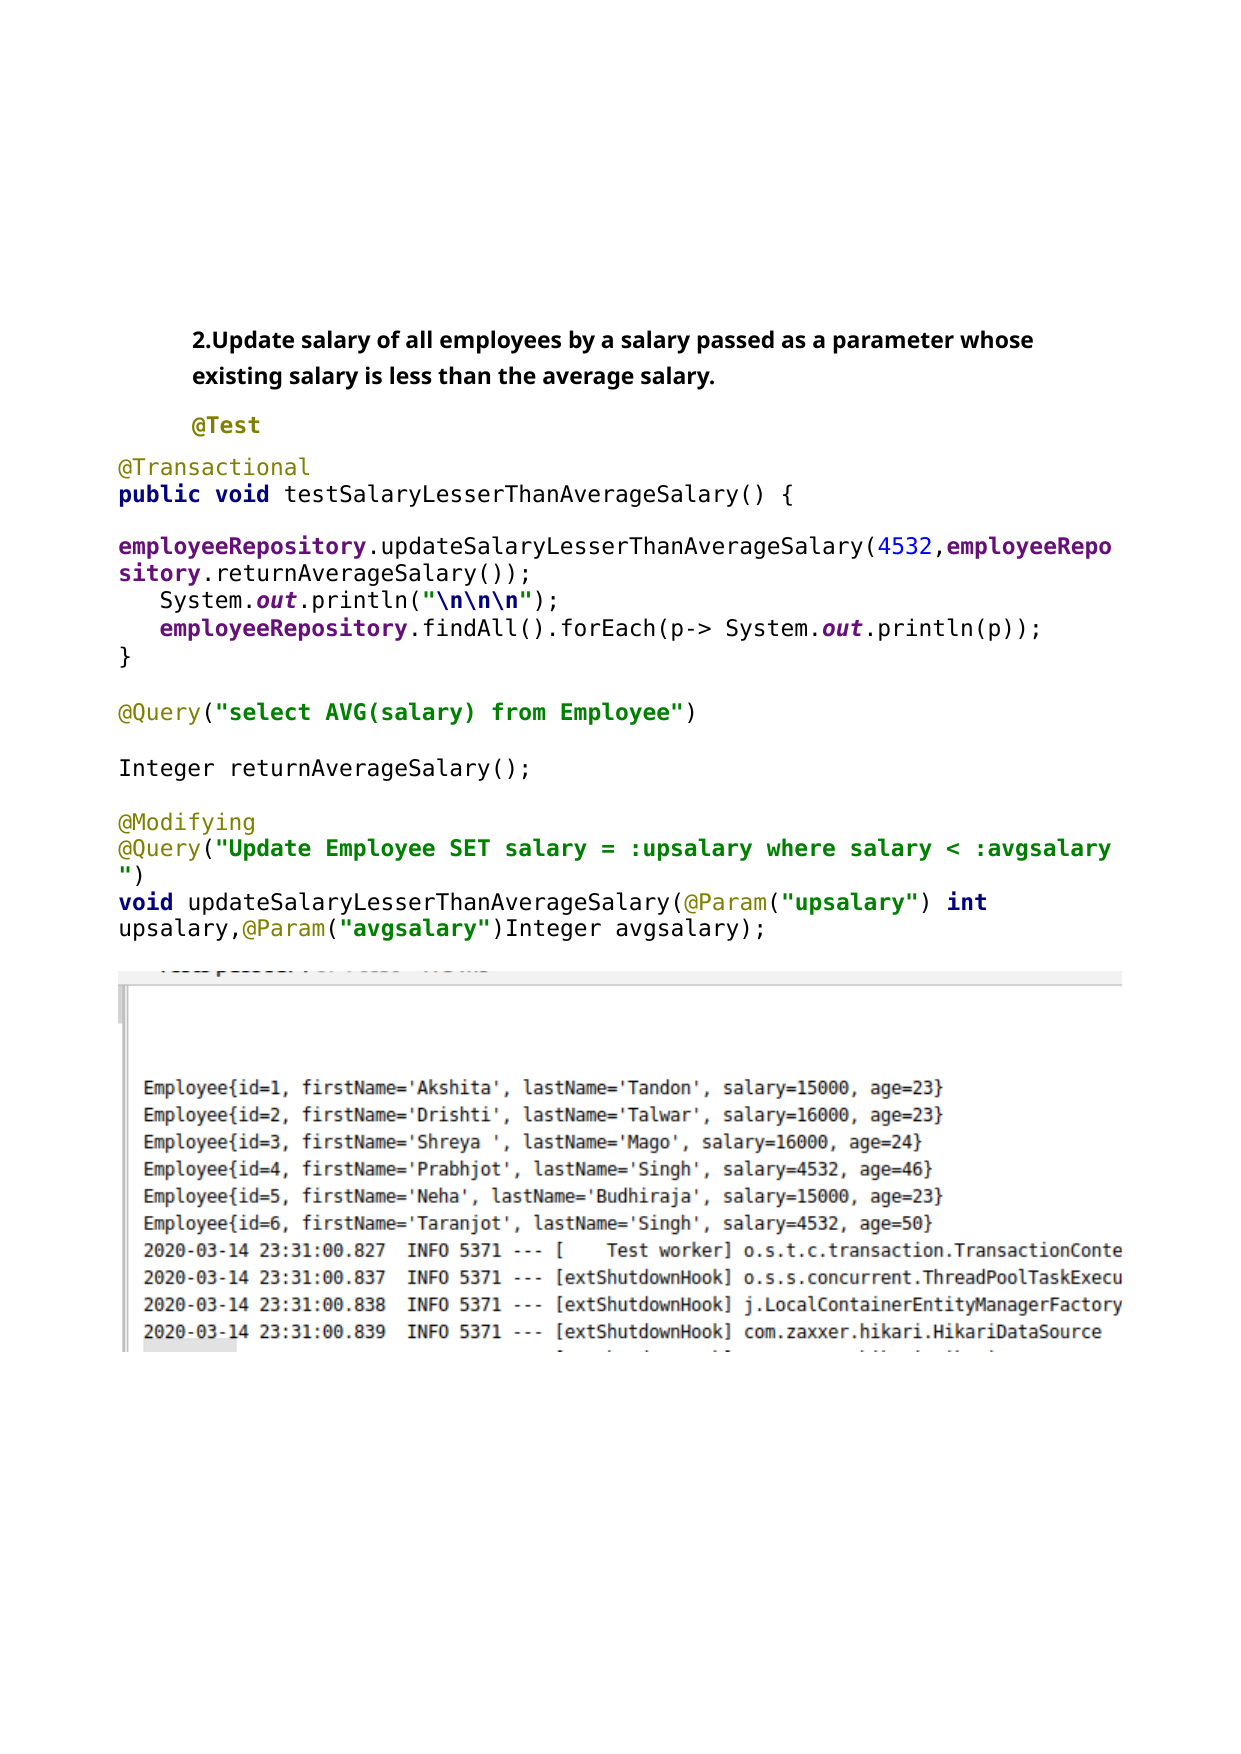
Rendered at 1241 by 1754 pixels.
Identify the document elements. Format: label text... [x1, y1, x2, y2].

text @Modifying [118, 809, 1122, 835]
text public void testSalaryLesserThanAverageSalary() { [118, 481, 1122, 507]
text System.out.println("\n\n\n"); [118, 587, 1122, 615]
text } [118, 643, 1122, 670]
text @Transactional [118, 454, 1122, 481]
text @Query("select AVG(salary) from Employee") [118, 699, 1122, 726]
text employeeRepository.updateSalaryLesserThanAverageSalary(4532,employeeRepository.returnAverageSalary()); [118, 507, 1122, 587]
text void updateSalaryLesserThanAverageSalary(@Param("upsalary") int upsalary,@Param("avgsalary")Integer avgsalary); [118, 889, 1122, 942]
text employeeRepository.findAll().forEach(p-> System.out.println(p)); [118, 615, 1122, 643]
list Update salary of all employees by a salary passed as a parameter whose existing salary is less than the average salary. [118, 324, 1122, 392]
text @Query("Update Employee SET salary = :upsalary where salary < :avgsalary ") [118, 835, 1122, 889]
list @Test [118, 412, 1122, 438]
text Integer returnAverageSalary(); [118, 755, 1122, 782]
picture [118, 971, 1123, 1352]
